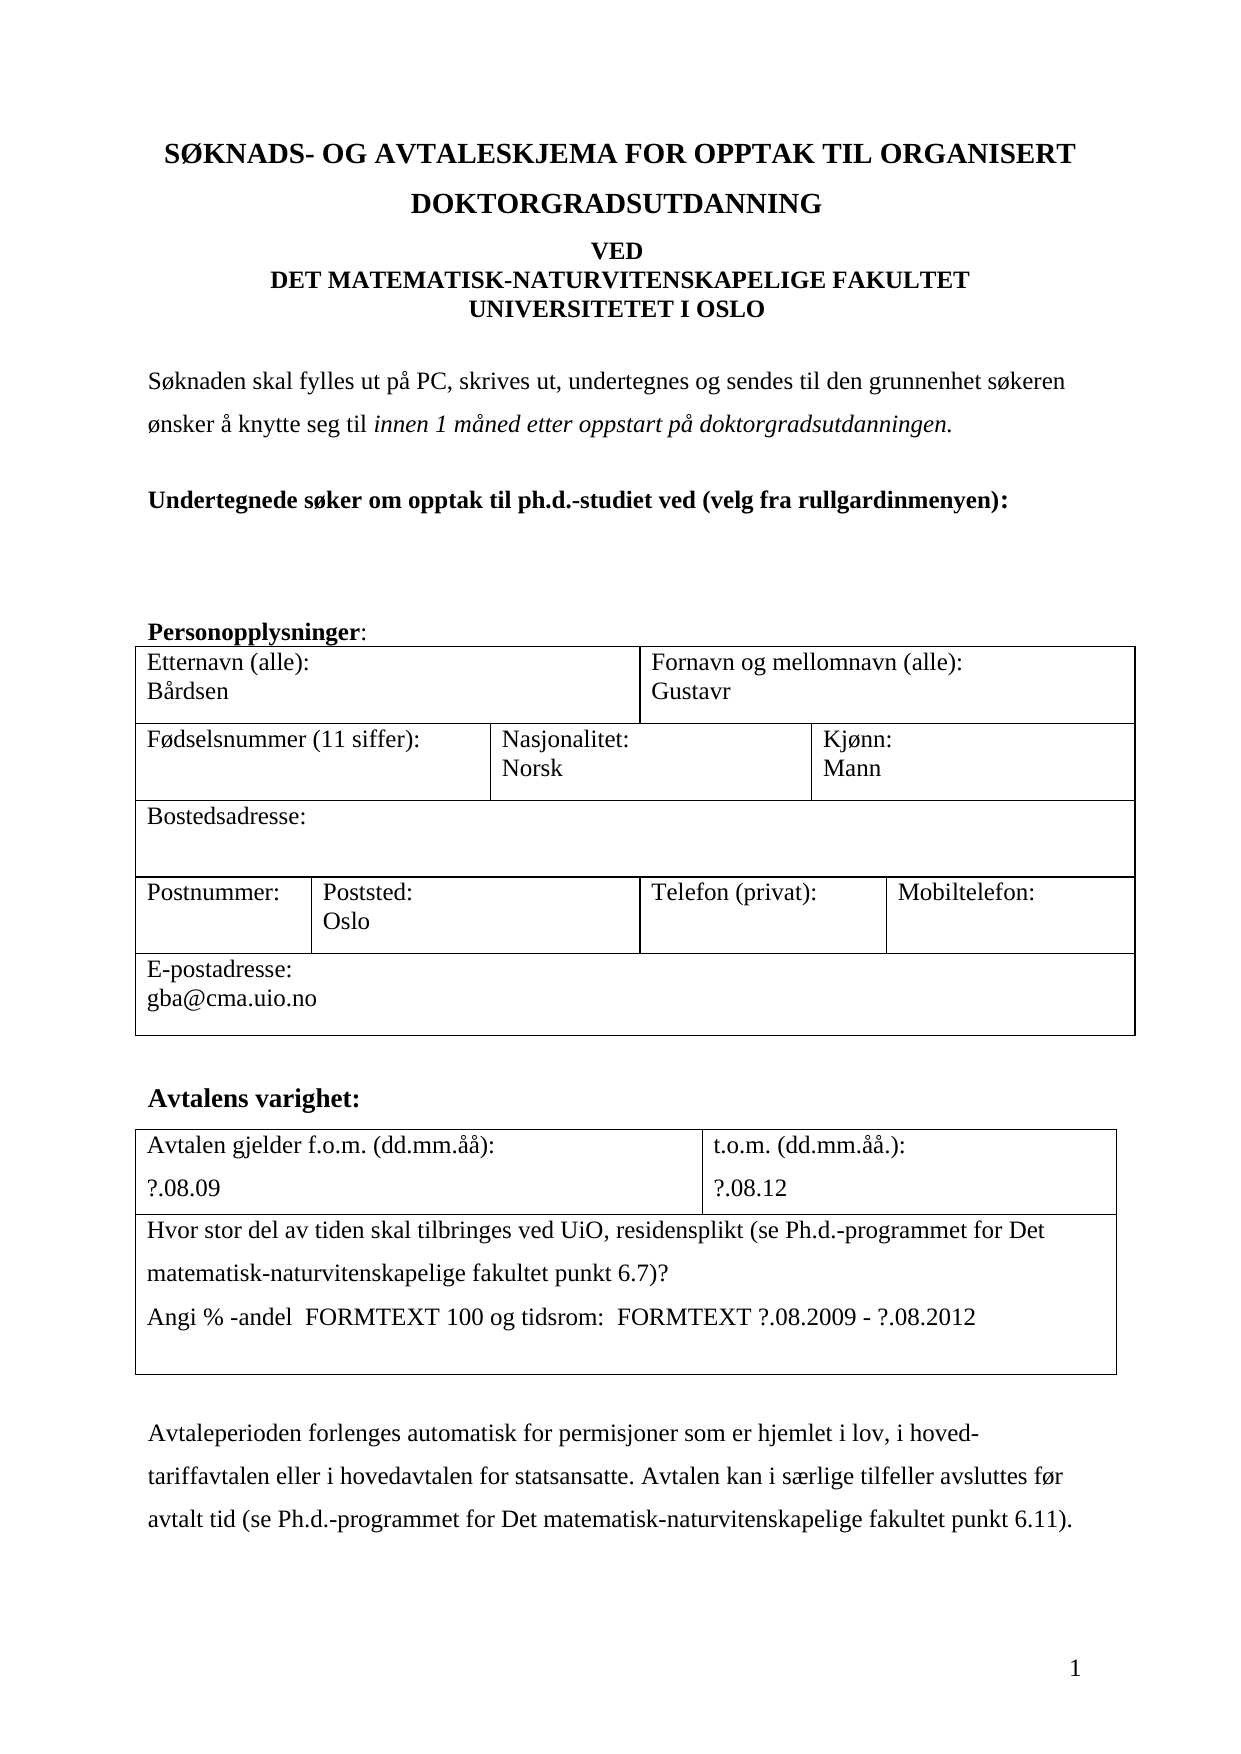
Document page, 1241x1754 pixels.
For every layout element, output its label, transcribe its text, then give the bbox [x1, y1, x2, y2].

table_cell E-postadresse: gba@cma.uio.no [136, 954, 1134, 1035]
table_header Fornavn og mellomnavn (alle): Gustavr [641, 647, 1134, 723]
table_cell Poststed: Oslo [312, 878, 639, 953]
table_cell Mobiltelefon: [887, 878, 1134, 953]
table_cell Hvor stor del av tiden skal tilbringes ved UiO, residensplikt (se Ph.d.-programmet for Det matematisk-naturvitenskapelige fakultet punkt 6.7)? Angi % -andel FORMTEXT 100 og tidsrom: FORMTEXT ?.08.2009 - ?.08.2012 [136, 1215, 1116, 1373]
text DOKTORGRADSUTDANNING [148, 186, 1092, 220]
table_cell Nasjonalitet: Norsk [491, 724, 811, 800]
text Undertegnede søker om opptak til ph.d.-studiet ved (velg fra rullgardinmenyen): [148, 483, 1092, 514]
table_cell Bostedsadresse: [136, 801, 1134, 876]
text DET MATEMATISK-NATURVITENSKAPELIGE FAKULTET [148, 265, 1092, 294]
text VED [148, 236, 1092, 265]
text Personopplysninger: [148, 617, 1092, 646]
table_cell Postnummer: [136, 878, 311, 953]
text Avtaleperioden forlenges automatisk for permisjoner som er hjemlet i lov, i hoved-tariffavtalen eller i hovedavtalen for statsansatte. Avtalen kan i særlige tilfeller avsluttes før avtalt tid (se Ph.d.-programmet for Det matematisk-naturvitenskapelige fakultet punkt 6.11). [148, 1418, 1092, 1533]
table_header t.o.m. (dd.mm.åå.): ?.08.12 [703, 1130, 1116, 1214]
table_cell Telefon (privat): [641, 878, 886, 953]
text Avtalens varighet: [148, 1083, 1092, 1114]
table_header Avtalen gjelder f.o.m. (dd.mm.åå): ?.08.09 [136, 1130, 702, 1214]
text UNIVERSITETET I OSLO [148, 294, 1092, 323]
table_header Etternavn (alle): Bårdsen [136, 647, 639, 723]
table_cell Fødselsnummer (11 siffer): [136, 724, 490, 800]
table_cell Kjønn: Mann [812, 724, 1134, 800]
text Søknaden skal fylles ut på PC, skrives ut, undertegnes og sendes til den grunnenhet søkeren ønsker å knytte seg til innen 1 måned etter oppstart på doktorgradsutdanningen. [148, 366, 1092, 438]
text SØKNADS- OG AVTALESKJEMA FOR OPPTAK TIL ORGANISERT [148, 136, 1092, 169]
